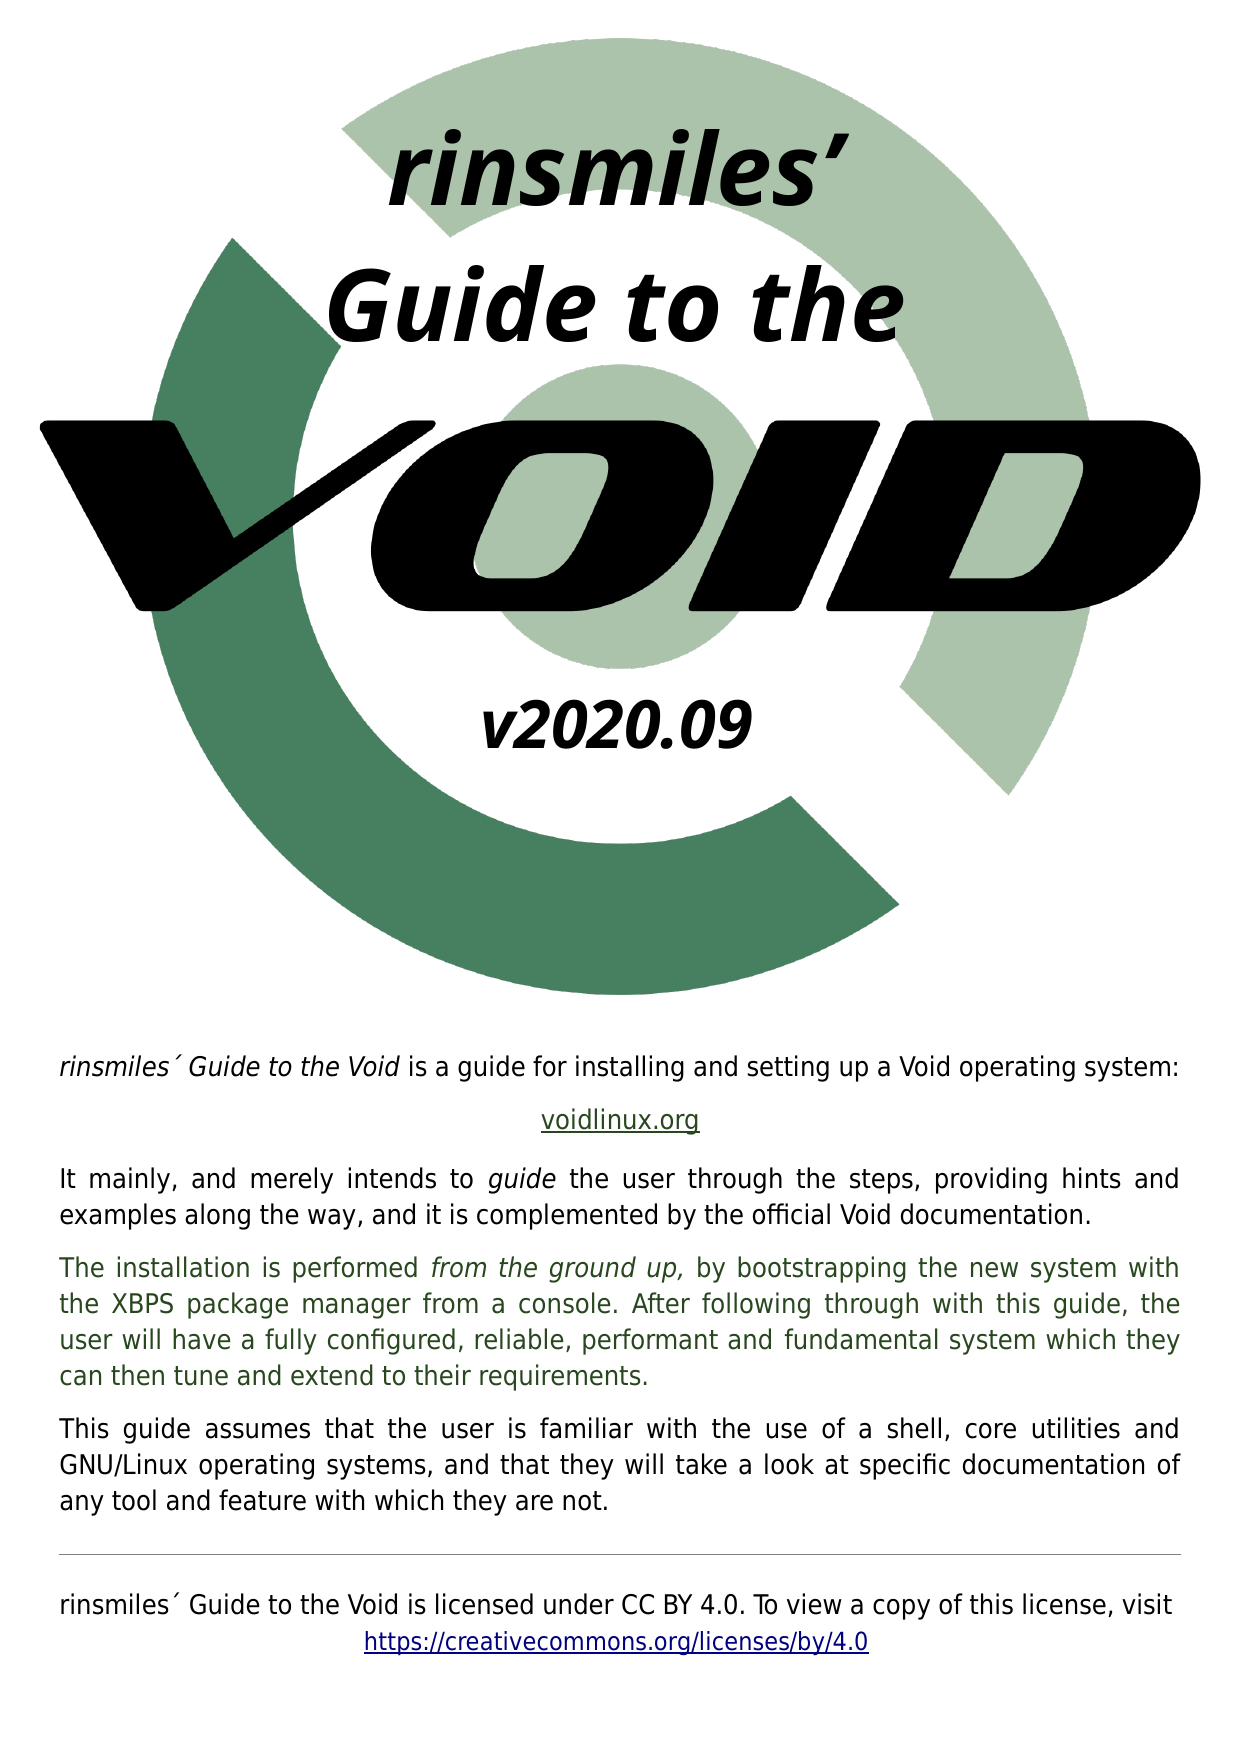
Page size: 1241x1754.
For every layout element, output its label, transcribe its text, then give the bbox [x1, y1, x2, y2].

text It mainly, and merely intends to guide the user through the steps, providing hints and examples along the way, and it is complemented by the official Void documentation. [59, 1163, 1181, 1231]
text The installation is performed from the ground up, by bootstrapping the new system with the XBPS package manager from a console. After following through with this guide, the user will have a fully configured, reliable, performant and fundamental system which they can then tune and extend to their requirements. [59, 1252, 1181, 1392]
text rinsmiles´ Guide to the Void is licensed under CC BY 4.0. To view a copy of this license, visit [59, 1589, 1181, 1621]
text https://creativecommons.org/licenses/by/4.0 [59, 1625, 1181, 1657]
text rinsmiles´ Guide to the Void is a guide for installing and setting up a Void operating system: [59, 1052, 1181, 1083]
text voidlinux.org [59, 1104, 1181, 1136]
picture [38, 38, 1202, 997]
text This guide assumes that the user is familiar with the use of a shell, core utilities and GNU/Linux operating systems, and that they will take a look at specific documentation of any tool and feature with which they are not. [59, 1413, 1181, 1517]
